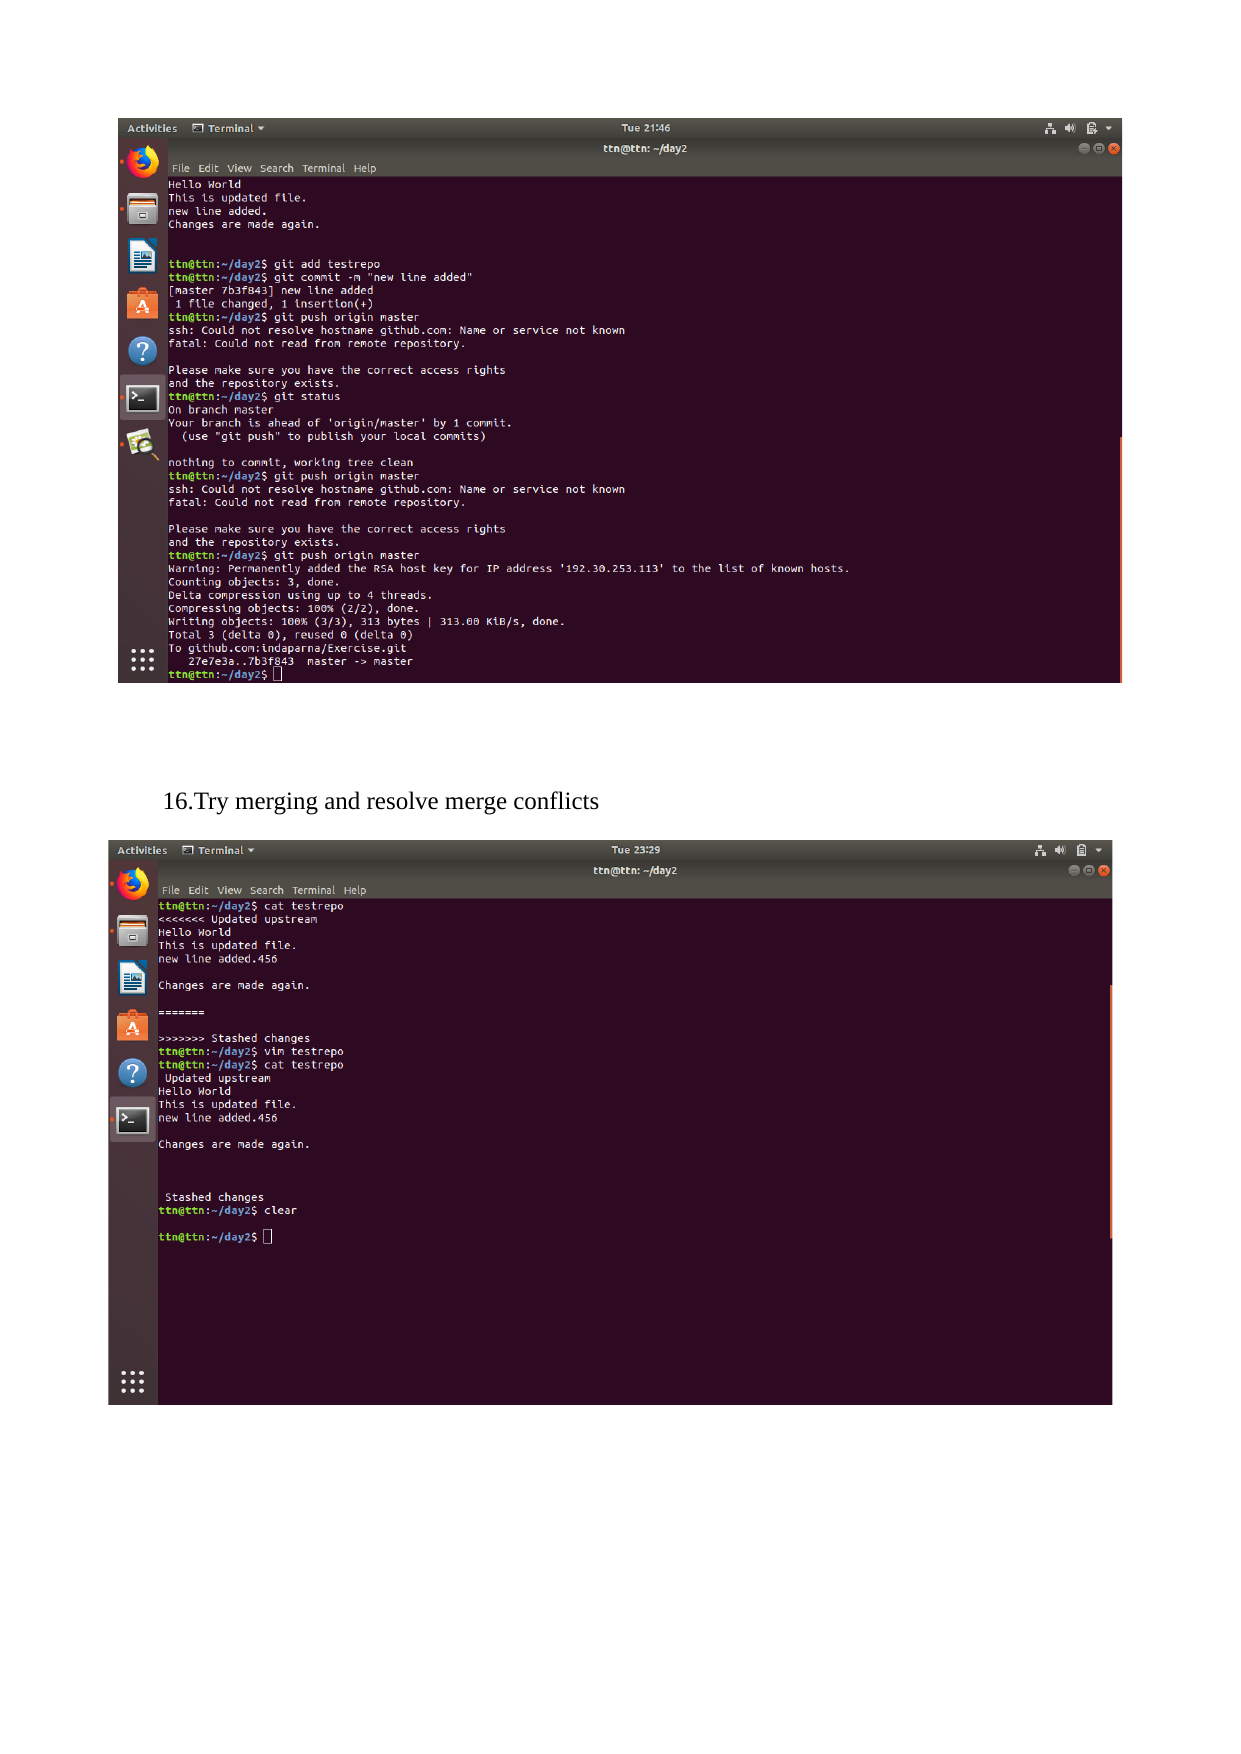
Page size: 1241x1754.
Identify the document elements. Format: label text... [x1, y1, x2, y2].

list Try merging and resolve merge conflicts [162, 786, 1122, 814]
picture [108, 840, 1113, 1405]
picture [118, 118, 1123, 683]
